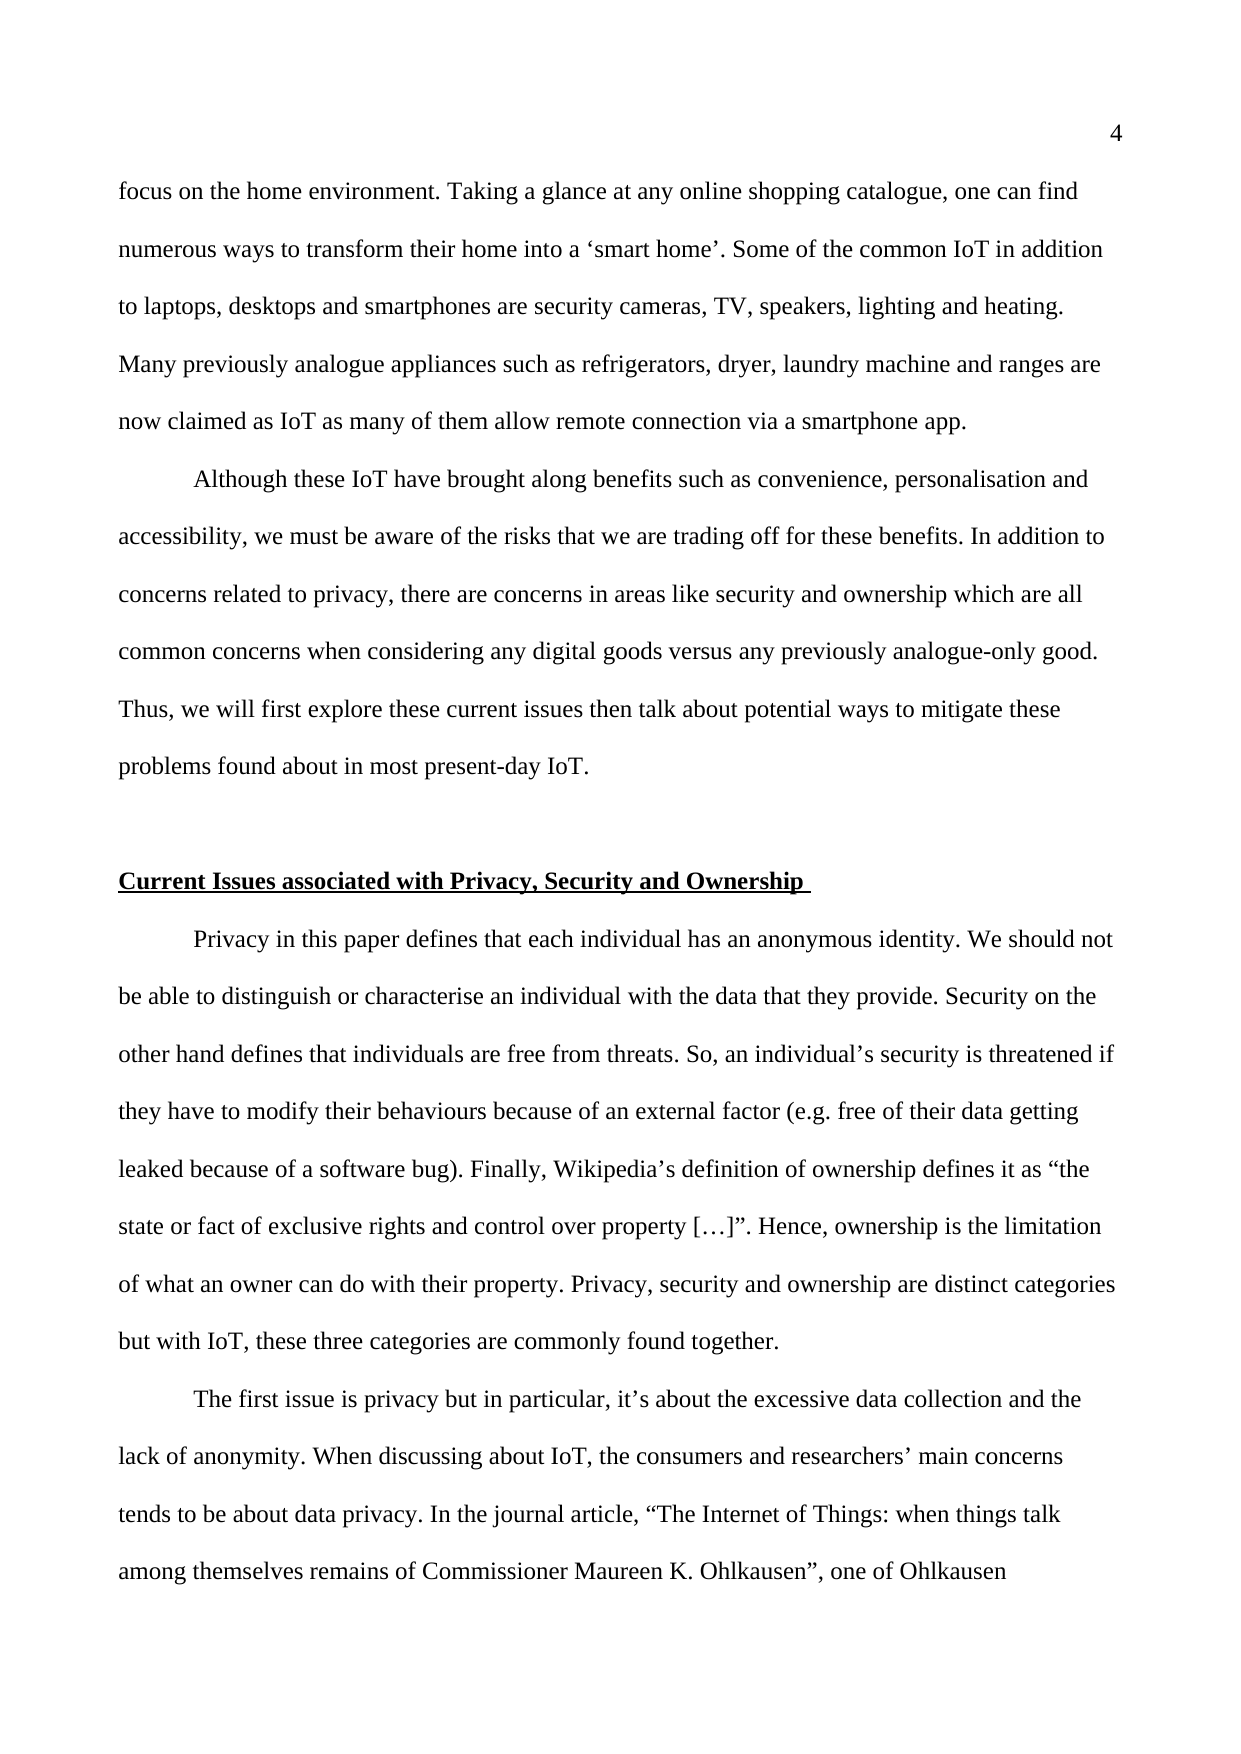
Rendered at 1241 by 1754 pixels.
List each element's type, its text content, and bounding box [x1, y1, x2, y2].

text The first issue is privacy but in particular, it’s about the excessive data collection and the lack of anonymity. When discussing about IoT, the consumers and researchers’ main concerns tends to be about data privacy. In the journal article, “The Internet of Things: when things talk among themselves remains of Commissioner Maureen K. Ohlkausen”, one of Ohlkausen [118, 1384, 1122, 1585]
text Current Issues associated with Privacy, Security and Ownership [118, 866, 1122, 895]
text Although these IoT have brought along benefits such as convenience, personalisation and accessibility, we must be aware of the risks that we are trading off for these benefits. In addition to concerns related to privacy, there are concerns in areas like security and ownership which are all common concerns when considering any digital goods versus any previously analogue-only good. Thus, we will first explore these current issues then talk about potential ways to mitigate these problems found about in most present-day IoT. [118, 464, 1122, 780]
text Privacy in this paper defines that each individual has an anonymous identity. We should not be able to distinguish or characterise an individual with the data that they provide. Security on the other hand defines that individuals are free from threats. So, an individual’s security is threatened if they have to modify their behaviours because of an external factor (e.g. free of their data getting leaked because of a software bug). Finally, Wikipedia’s definition of ownership defines it as “the state or fact of exclusive rights and control over property […]”. Hence, ownership is the limitation of what an owner can do with their property. Privacy, security and ownership are distinct categories but with IoT, these three categories are commonly found together. [118, 924, 1122, 1355]
text focus on the home environment. Taking a glance at any online shopping catalogue, one can find numerous ways to transform their home into a ‘smart home’. Some of the common IoT in addition to laptops, desktops and smartphones are security cameras, TV, speakers, lighting and heating. Many previously analogue appliances such as refrigerators, dryer, laundry machine and ranges are now claimed as IoT as many of them allow remote connection via a smartphone app. [118, 176, 1122, 435]
